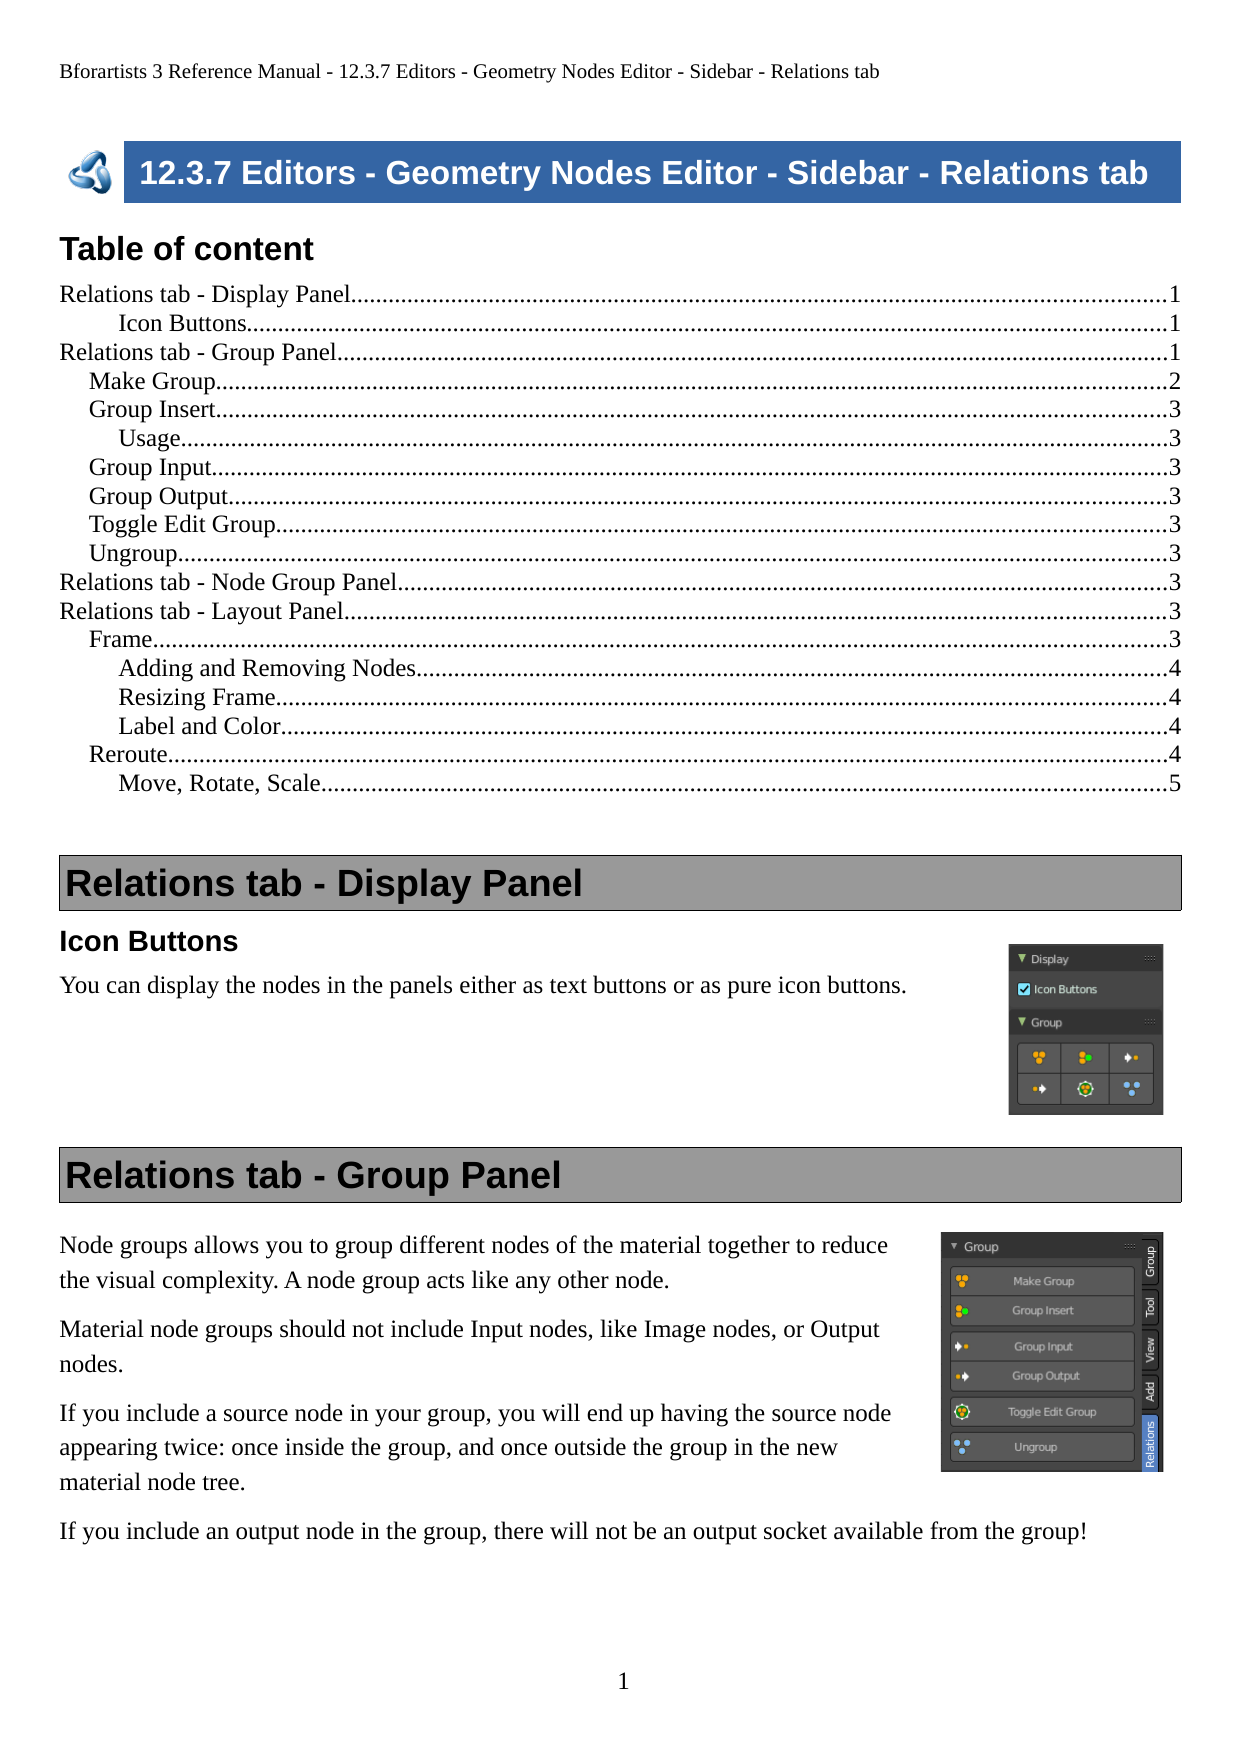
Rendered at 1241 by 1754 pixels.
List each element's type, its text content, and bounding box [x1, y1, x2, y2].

text Node groups allows you to group different nodes of the material together to reduce the visual complexity. A node group acts like any other node. [59, 1231, 1181, 1294]
picture [940, 1232, 1164, 1472]
text Relations tab - Node Group Panel 3 [59, 567, 1181, 596]
text If you include an output node in the group, there will not be an output socket available from the group! [59, 1516, 1181, 1544]
text Resizing Frame 4 [118, 682, 1181, 711]
text Move, Rotate, Scale 5 [118, 768, 1181, 797]
text Relations tab - Layout Panel 3 [59, 596, 1181, 624]
text Toggle Edit Group 3 [88, 509, 1181, 538]
subtitle Icon Buttons [59, 924, 1181, 958]
table_header [59, 141, 124, 203]
text Group Input 3 [88, 452, 1181, 481]
text Icon Buttons 1 [118, 308, 1181, 337]
text Make Group 2 [88, 366, 1181, 394]
text Group Insert 3 [88, 394, 1181, 423]
text Ungroup 3 [88, 538, 1181, 567]
text If you include a source node in your group, you will end up having the source node appearing twice: once inside the group, and once outside the group in the new material node tree. [59, 1398, 1181, 1495]
text Usage 3 [118, 423, 1181, 452]
table_header Relations tab - Group Panel [60, 1148, 1181, 1202]
text You can display the nodes in the panels either as text buttons or as pure icon buttons. [59, 971, 1008, 999]
text Relations tab - Group Panel 1 [59, 337, 1181, 366]
subtitle Table of content [59, 228, 1181, 267]
picture [1008, 944, 1164, 1115]
table_header Relations tab - Display Panel [60, 856, 1181, 910]
text Adding and Removing Nodes 4 [118, 653, 1181, 682]
text Material node groups should not include Input nodes, like Image nodes, or Output nodes. [59, 1314, 940, 1377]
text Frame 3 [88, 624, 1181, 653]
text Group Output 3 [88, 481, 1181, 509]
picture [65, 147, 114, 197]
text Relations tab - Display Panel 1 [59, 279, 1181, 308]
table_header 12.3.7 Editors - Geometry Nodes Editor - Sidebar - Relations tab [124, 141, 1181, 203]
text Reroute 4 [88, 739, 1181, 768]
text Label and Color 4 [118, 711, 1181, 739]
